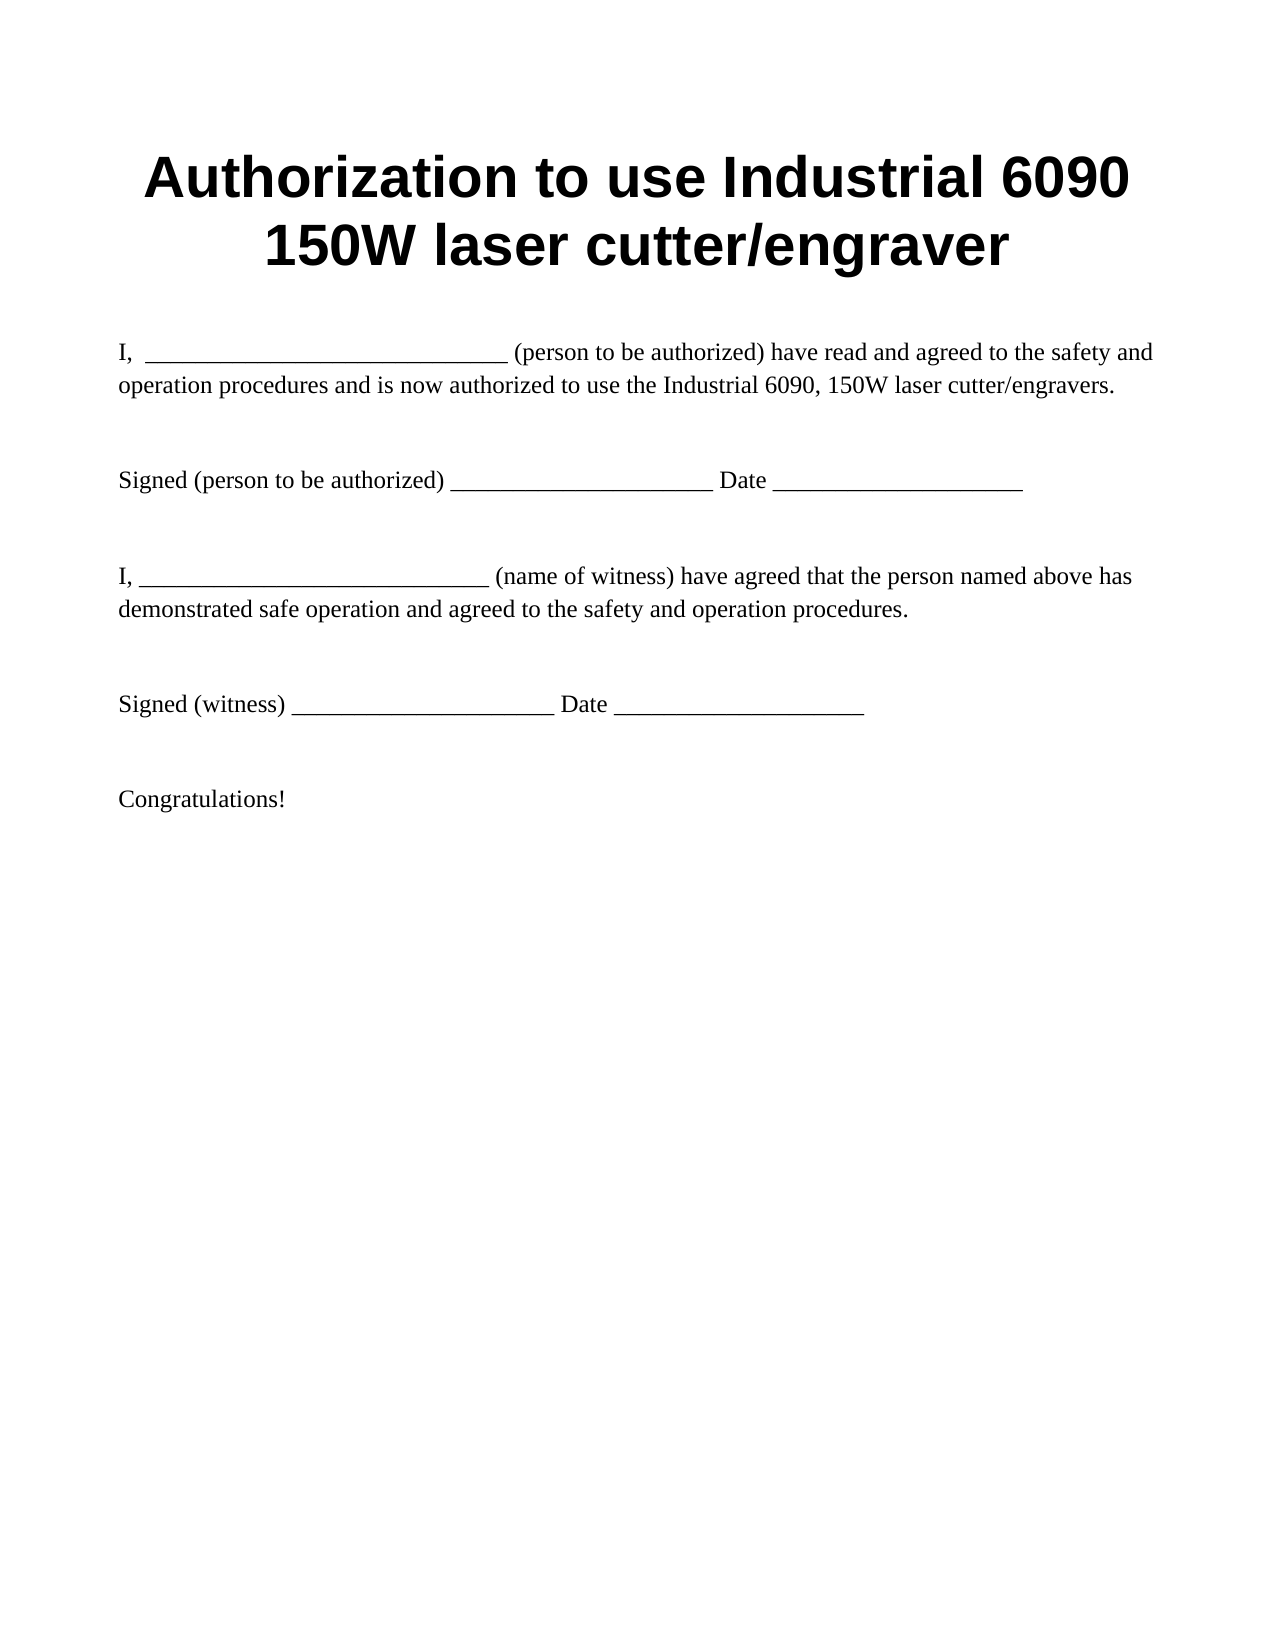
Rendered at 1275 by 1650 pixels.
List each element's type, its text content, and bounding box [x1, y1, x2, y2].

text Signed (person to be authorized) _____________________ Date ____________________ [118, 466, 1157, 494]
text I, ____________________________ (name of witness) have agreed that the person named above has demonstrated safe operation and agreed to the safety and operation procedures. [118, 561, 1157, 623]
text Congratulations! [118, 784, 1157, 813]
text Signed (witness) _____________________ Date ____________________ [118, 689, 1157, 718]
text I, _____________________________ (person to be authorized) have read and agreed to the safety and operation procedures and is now authorized to use the Industrial 6090, 150W laser cutter/engravers. [118, 337, 1157, 399]
title Authorization to use Industrial 6090 150W laser cutter/engraver [118, 143, 1157, 277]
